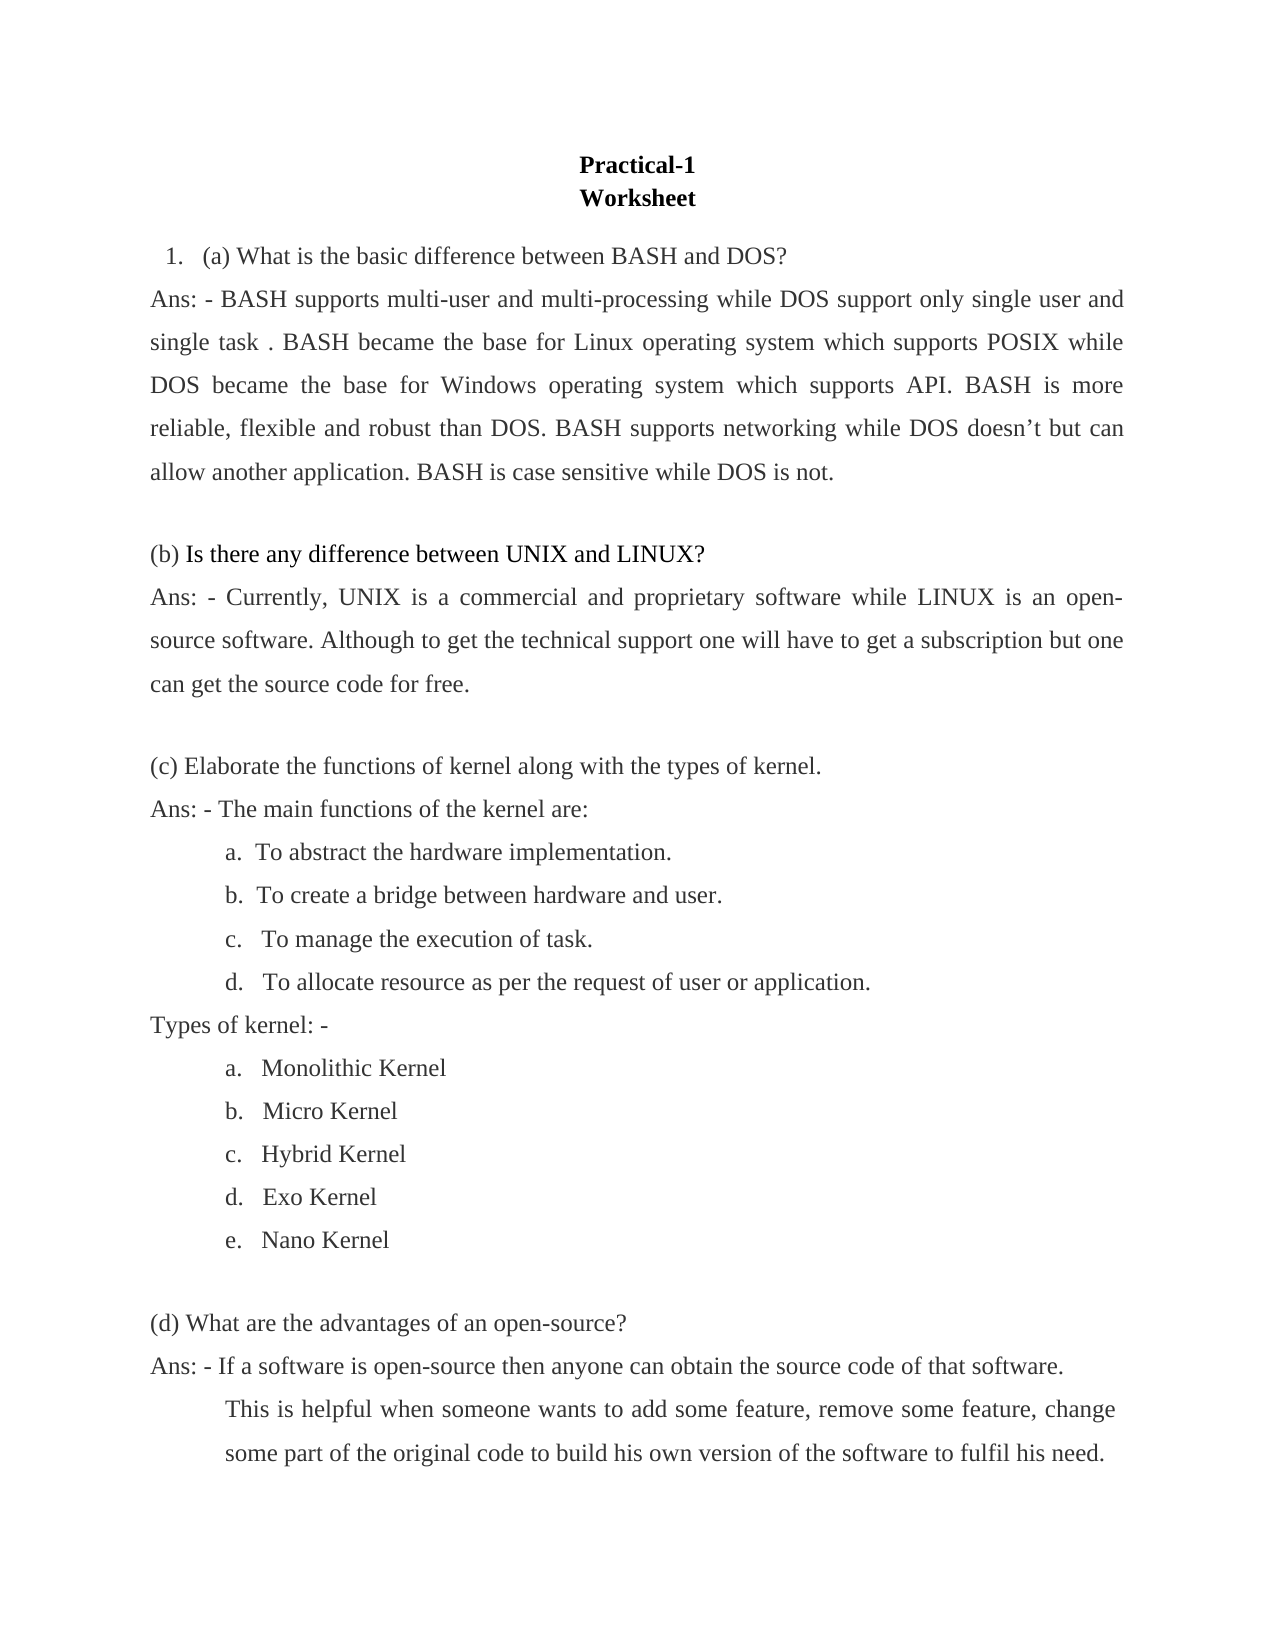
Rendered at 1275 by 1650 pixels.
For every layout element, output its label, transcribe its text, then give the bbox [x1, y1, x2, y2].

text d. Exo Kernel [150, 1182, 1125, 1211]
text (b) Is there any difference between UNIX and LINUX? [150, 539, 1125, 568]
text e. Nano Kernel [150, 1226, 1125, 1254]
text This is helpful when someone wants to add some feature, remove some feature, change some part of the original code to build his own version of the software to fulfil his need. [150, 1394, 1125, 1466]
text c. Hybrid Kernel [150, 1139, 1125, 1168]
text a. Monolithic Kernel [150, 1053, 1125, 1082]
text c. To manage the execution of task. [150, 924, 1125, 952]
list (a) What is the basic difference between BASH and DOS? [165, 241, 1125, 270]
text Worksheet [150, 183, 1125, 212]
text Ans: - The main functions of the kernel are: [150, 794, 1125, 823]
text a. To abstract the hardware implementation. [150, 837, 1125, 866]
text (c) Elaborate the functions of kernel along with the types of kernel. [150, 751, 1125, 780]
text d. To allocate resource as per the request of user or application. [150, 967, 1125, 996]
text b. To create a bridge between hardware and user. [150, 881, 1125, 909]
text Types of kernel: - [150, 1010, 1125, 1039]
text Ans: - BASH supports multi-user and multi-processing while DOS support only single user and single task . BASH became the base for Linux operating system which supports POSIX while DOS became the base for Windows operating system which supports API. BASH is more reliable, flexible and robust than DOS. BASH supports networking while DOS doesn’t but can allow another application. BASH is case sensitive while DOS is not. [150, 284, 1125, 485]
text b. Micro Kernel [150, 1096, 1125, 1125]
text Practical-1 [150, 150, 1125, 179]
text Ans: - If a software is open-source then anyone can obtain the source code of that software. [150, 1351, 1125, 1380]
text (d) What are the advantages of an open-source? [150, 1308, 1125, 1337]
text Ans: - Currently, UNIX is a commercial and proprietary software while LINUX is an open-source software. Although to get the technical support one will have to get a subscription but one can get the source code for free. [150, 582, 1125, 697]
